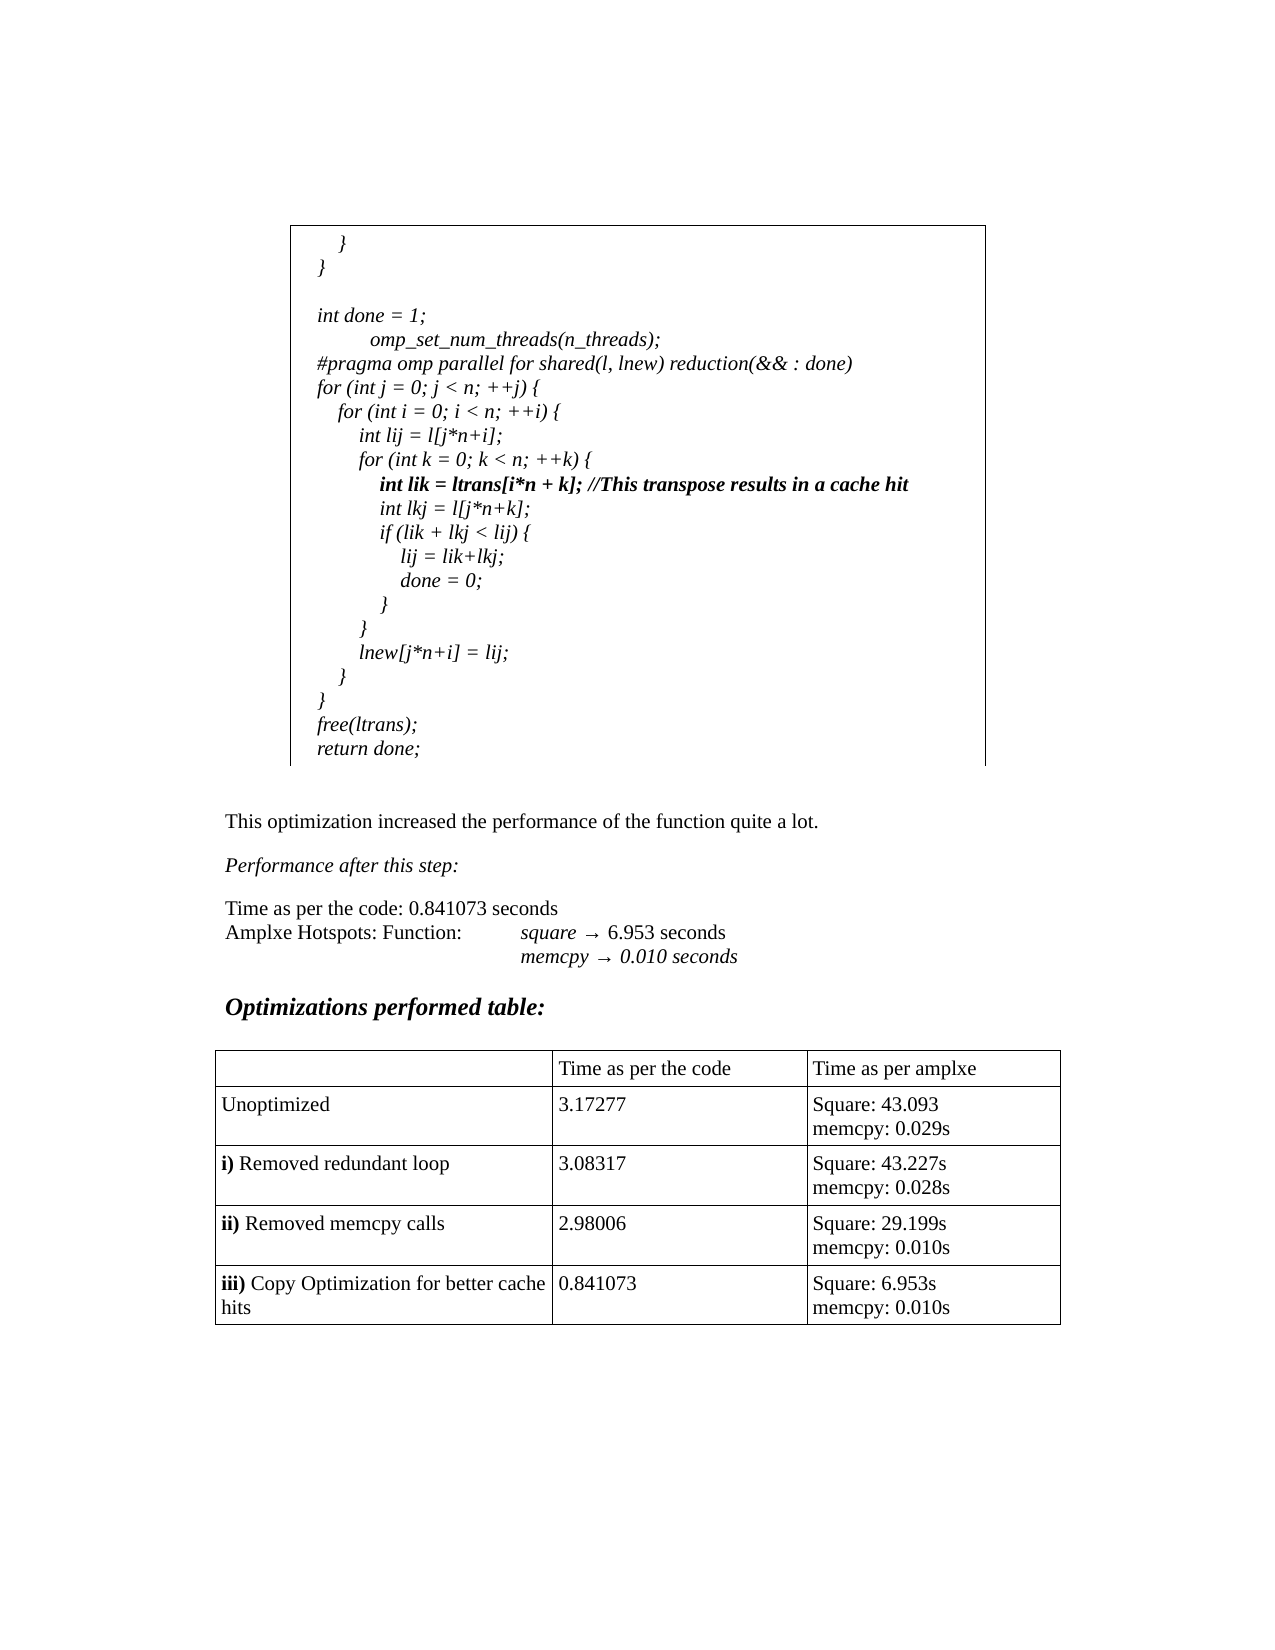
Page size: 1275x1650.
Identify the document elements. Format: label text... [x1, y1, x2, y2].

table_header Time as per the code [553, 1051, 807, 1086]
table_cell i) Removed redundant loop [216, 1146, 552, 1205]
table_cell 3.08317 [553, 1146, 807, 1205]
table_cell Unoptimized [216, 1087, 552, 1145]
table_cell Square: 43.227s memcpy: 0.028s [808, 1146, 1060, 1205]
table_cell Square: 29.199s memcpy: 0.010s [808, 1206, 1060, 1265]
text Amplxe Hotspots: Function: square → 6.953 seconds [225, 920, 1050, 944]
text This optimization increased the performance of the function quite a lot. [225, 809, 1050, 833]
text Performance after this step: [225, 853, 1050, 877]
text Time as per the code: 0.841073 seconds [225, 896, 1050, 920]
table_cell 0.841073 [553, 1266, 807, 1324]
table_header [216, 1051, 552, 1086]
text Optimizations performed table: [225, 992, 1050, 1021]
table_cell Square: 43.093 memcpy: 0.029s [808, 1087, 1060, 1145]
table_header } } int done = 1; omp_set_num_threads(n_threads); #pragma omp parallel for shared(l, lnew) reduction(&& : done) for (int j = 0; j < n; ++j) { for (int i = 0; i < n; ++i) { int lij = l[j*n+i]; for (int k = 0; k < n; ++k) { int lik = ltrans[i*n + k]; //This transpose results in a cache hit int lkj = l[j*n+k]; if (lik + lkj < lij) { lij = lik+lkj; done = 0; } } lnew[j*n+i] = lij; } } free(ltrans); return done; [291, 226, 985, 766]
table_cell iii) Copy Optimization for better cache hits [216, 1266, 552, 1324]
table_cell 3.17277 [553, 1087, 807, 1145]
table_cell 2.98006 [553, 1206, 807, 1265]
table_cell Square: 6.953s memcpy: 0.010s [808, 1266, 1060, 1324]
table_cell ii) Removed memcpy calls [216, 1206, 552, 1265]
table_header Time as per amplxe [808, 1051, 1060, 1086]
text memcpy → 0.010 seconds [225, 944, 1050, 968]
